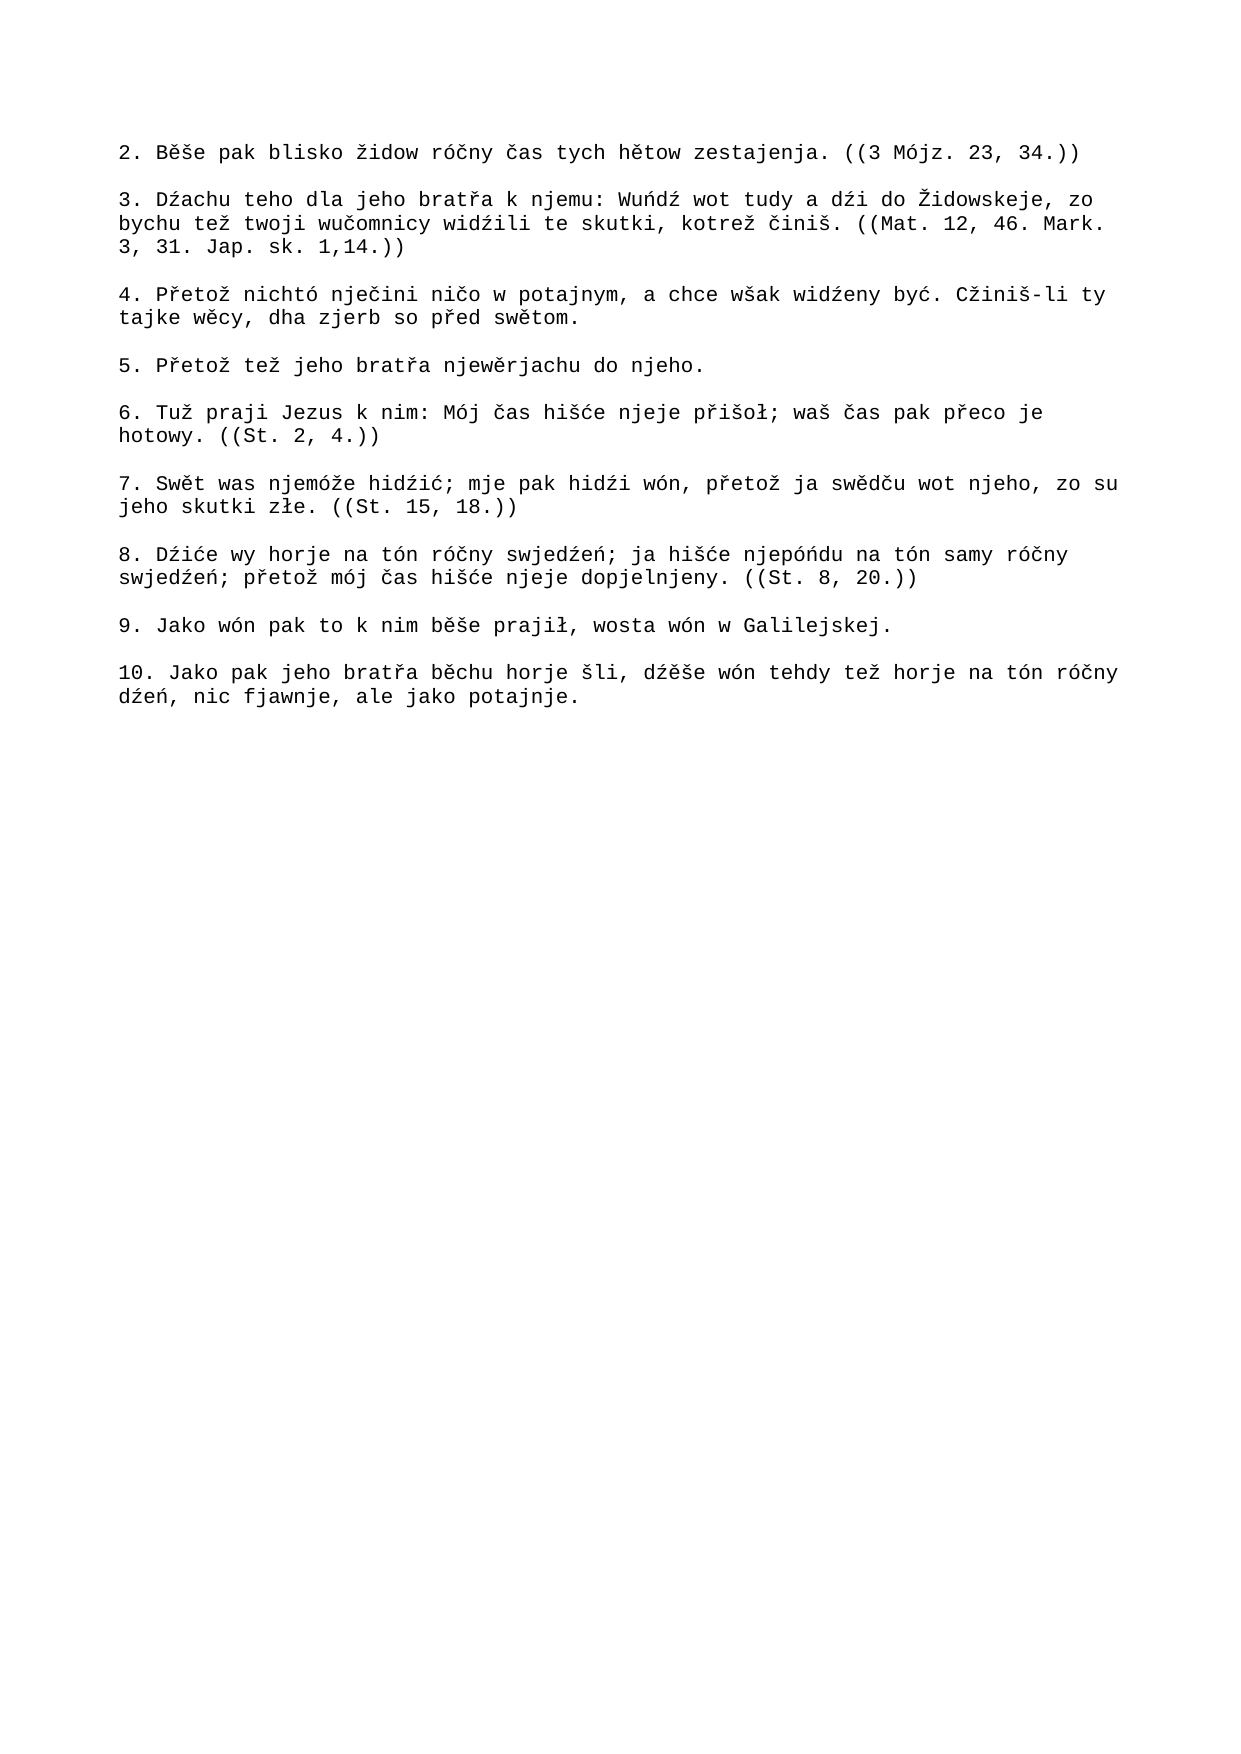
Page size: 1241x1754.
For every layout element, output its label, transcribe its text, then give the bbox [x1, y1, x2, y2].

text 5. Přetož tež jeho bratřa njewěrjachu do njeho. [118, 354, 1122, 378]
text 8. Dźiće wy horje na tón róčny swjedźeń; ja hišće njepóńdu na tón samy róčny swjedźeń; přetož mój čas hišće njeje dopjelnjeny. ((St. 8, 20.)) [118, 544, 1122, 591]
text 4. Přetož nichtó nječini ničo w potajnym, a chce wšak widźeny być. Cžiniš-li ty tajke wěcy, dha zjerb so před swětom. [118, 284, 1122, 331]
text 6. Tuž praji Jezus k nim: Mój čas hišće njeje přišoł; waš čas pak přeco je hotowy. ((St. 2, 4.)) [118, 402, 1122, 449]
text 10. Jako pak jeho bratřa běchu horje šli, dźěše wón tehdy tež horje na tón róčny dźeń, nic fjawnje, ale jako potajnje. [118, 662, 1122, 709]
text 7. Swět was njemóže hidźić; mje pak hidźi wón, přetož ja swědču wot njeho, zo su jeho skutki złe. ((St. 15, 18.)) [118, 473, 1122, 520]
text 3. Dźachu teho dla jeho bratřa k njemu: Wuńdź wot tudy a dźi do Židowskeje, zo bychu tež twoji wučomnicy widźili te skutki, kotrež činiš. ((Mat. 12, 46. Mark. 3, 31. Jap. sk. 1,14.)) [118, 189, 1122, 260]
text 9. Jako wón pak to k nim běše prajił, wosta wón w Galilejskej. [118, 615, 1122, 638]
text 2. Běše pak blisko židow róčny čas tych hětow zestajenja. ((3 Mójz. 23, 34.)) [118, 142, 1122, 165]
